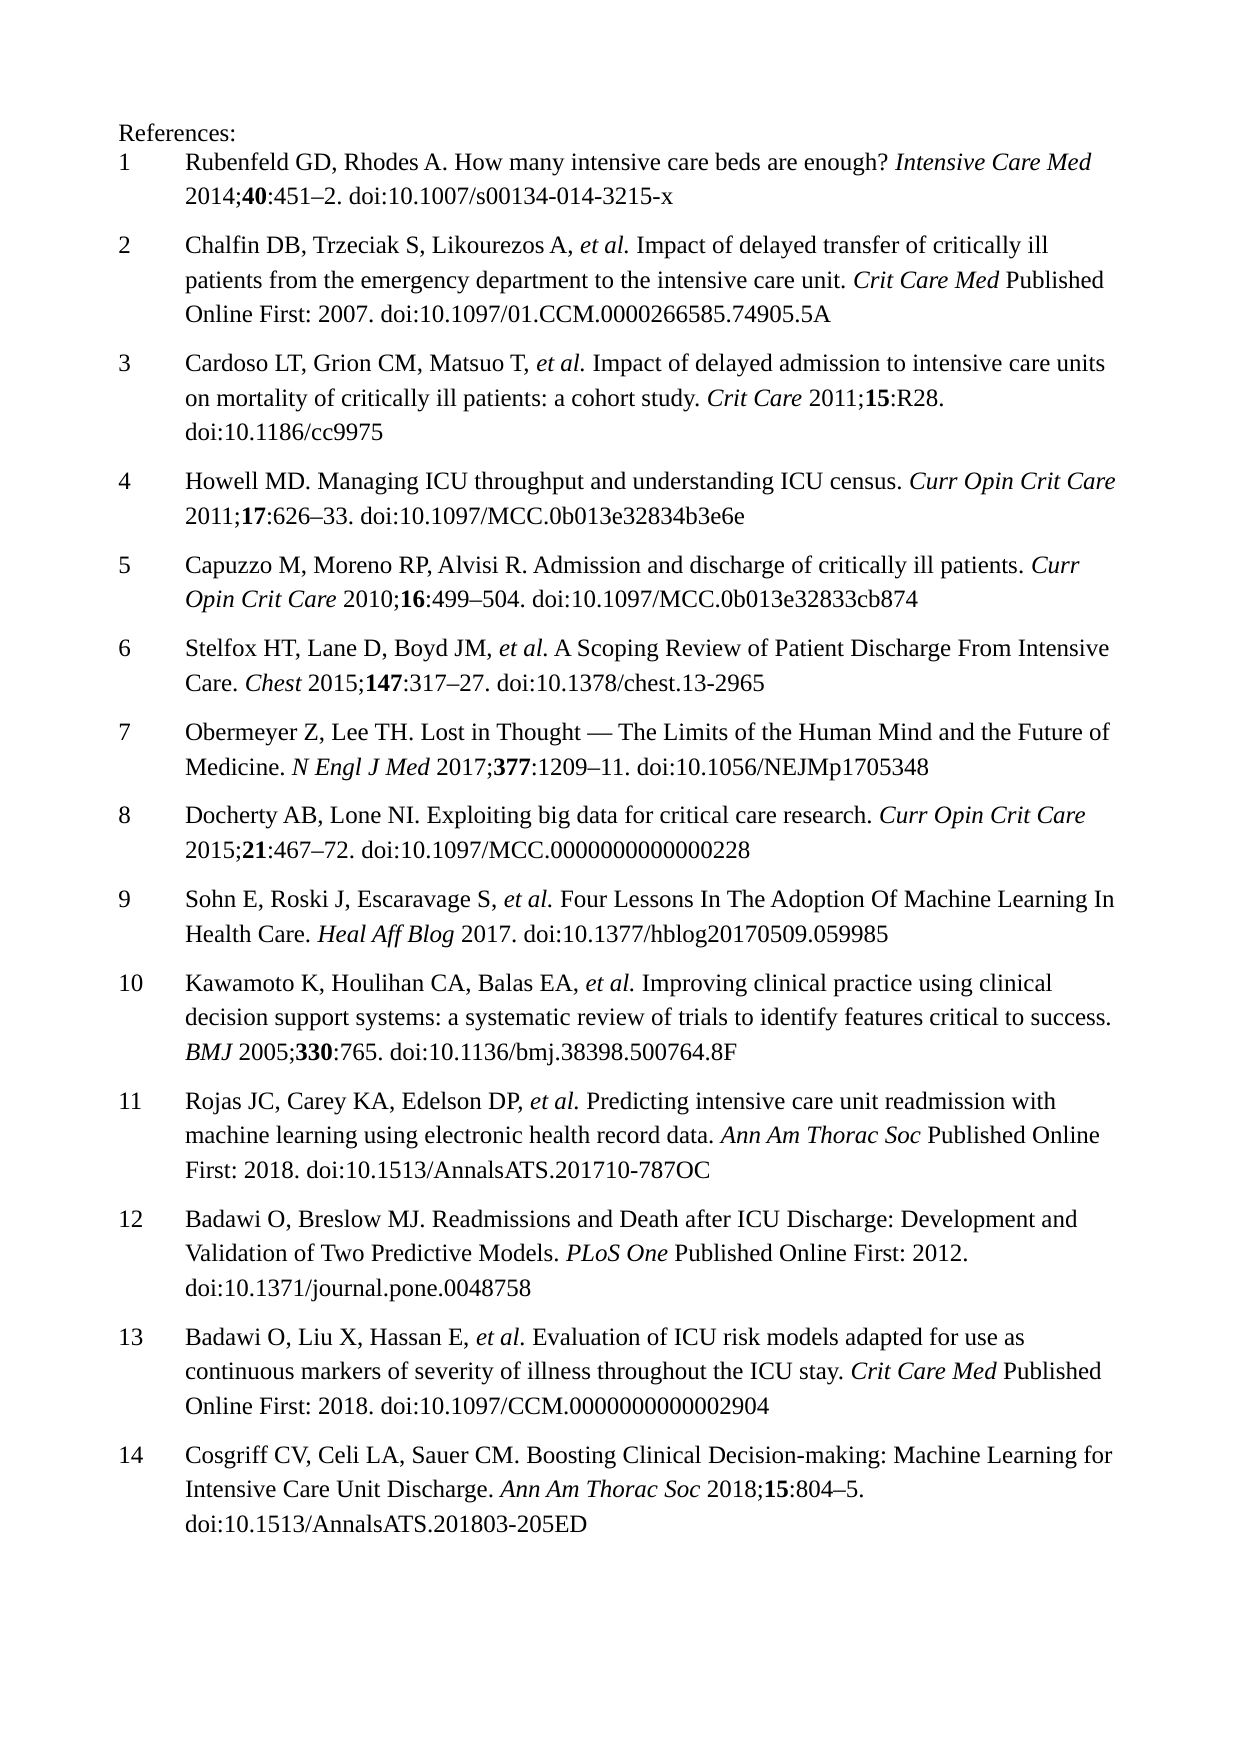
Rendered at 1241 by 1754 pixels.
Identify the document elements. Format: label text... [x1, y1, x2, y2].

text 5 Capuzzo M, Moreno RP, Alvisi R. Admission and discharge of critically ill patients. Curr Opin Crit Care 2010;16:499–504. doi:10.1097/MCC.0b013e32833cb874 [118, 550, 1122, 613]
text 14 Cosgriff CV, Celi LA, Sauer CM. Boosting Clinical Decision-making: Machine Learning for Intensive Care Unit Discharge. Ann Am Thorac Soc 2018;15:804–5. doi:10.1513/AnnalsATS.201803-205ED [118, 1440, 1122, 1537]
text 13 Badawi O, Liu X, Hassan E, et al. Evaluation of ICU risk models adapted for use as continuous markers of severity of illness throughout the ICU stay. Crit Care Med Published Online First: 2018. doi:10.1097/CCM.0000000000002904 [118, 1322, 1122, 1419]
text 8 Docherty AB, Lone NI. Exploiting big data for critical care research. Curr Opin Crit Care 2015;21:467–72. doi:10.1097/MCC.0000000000000228 [118, 801, 1122, 864]
text 9 Sohn E, Roski J, Escaravage S, et al. Four Lessons In The Adoption Of Machine Learning In Health Care. Heal Aff Blog 2017. doi:10.1377/hblog20170509.059985 [118, 884, 1122, 947]
text 6 Stelfox HT, Lane D, Boyd JM, et al. A Scoping Review of Patient Discharge From Intensive Care. Chest 2015;147:317–27. doi:10.1378/chest.13-2965 [118, 633, 1122, 697]
text 12 Badawi O, Breslow MJ. Readmissions and Death after ICU Discharge: Development and Validation of Two Predictive Models. PLoS One Published Online First: 2012. doi:10.1371/journal.pone.0048758 [118, 1204, 1122, 1301]
text 7 Obermeyer Z, Lee TH. Lost in Thought — The Limits of the Human Mind and the Future of Medicine. N Engl J Med 2017;377:1209–11. doi:10.1056/NEJMp1705348 [118, 717, 1122, 780]
text 2 Chalfin DB, Trzeciak S, Likourezos A, et al. Impact of delayed transfer of critically ill patients from the emergency department to the intensive care unit. Crit Care Med Published Online First: 2007. doi:10.1097/01.CCM.0000266585.74905.5A [118, 230, 1122, 328]
text References: [118, 118, 1122, 147]
text 1 Rubenfeld GD, Rhodes A. How many intensive care beds are enough? Intensive Care Med 2014;40:451–2. doi:10.1007/s00134-014-3215-x [118, 147, 1122, 210]
text 11 Rojas JC, Carey KA, Edelson DP, et al. Predicting intensive care unit readmission with machine learning using electronic health record data. Ann Am Thorac Soc Published Online First: 2018. doi:10.1513/AnnalsATS.201710-787OC [118, 1086, 1122, 1183]
text 4 Howell MD. Managing ICU throughput and understanding ICU census. Curr Opin Crit Care 2011;17:626–33. doi:10.1097/MCC.0b013e32834b3e6e [118, 466, 1122, 530]
text 10 Kawamoto K, Houlihan CA, Balas EA, et al. Improving clinical practice using clinical decision support systems: a systematic review of trials to identify features critical to success. BMJ 2005;330:765. doi:10.1136/bmj.38398.500764.8F [118, 968, 1122, 1065]
text 3 Cardoso LT, Grion CM, Matsuo T, et al. Impact of delayed admission to intensive care units on mortality of critically ill patients: a cohort study. Crit Care 2011;15:R28. doi:10.1186/cc9975 [118, 348, 1122, 446]
